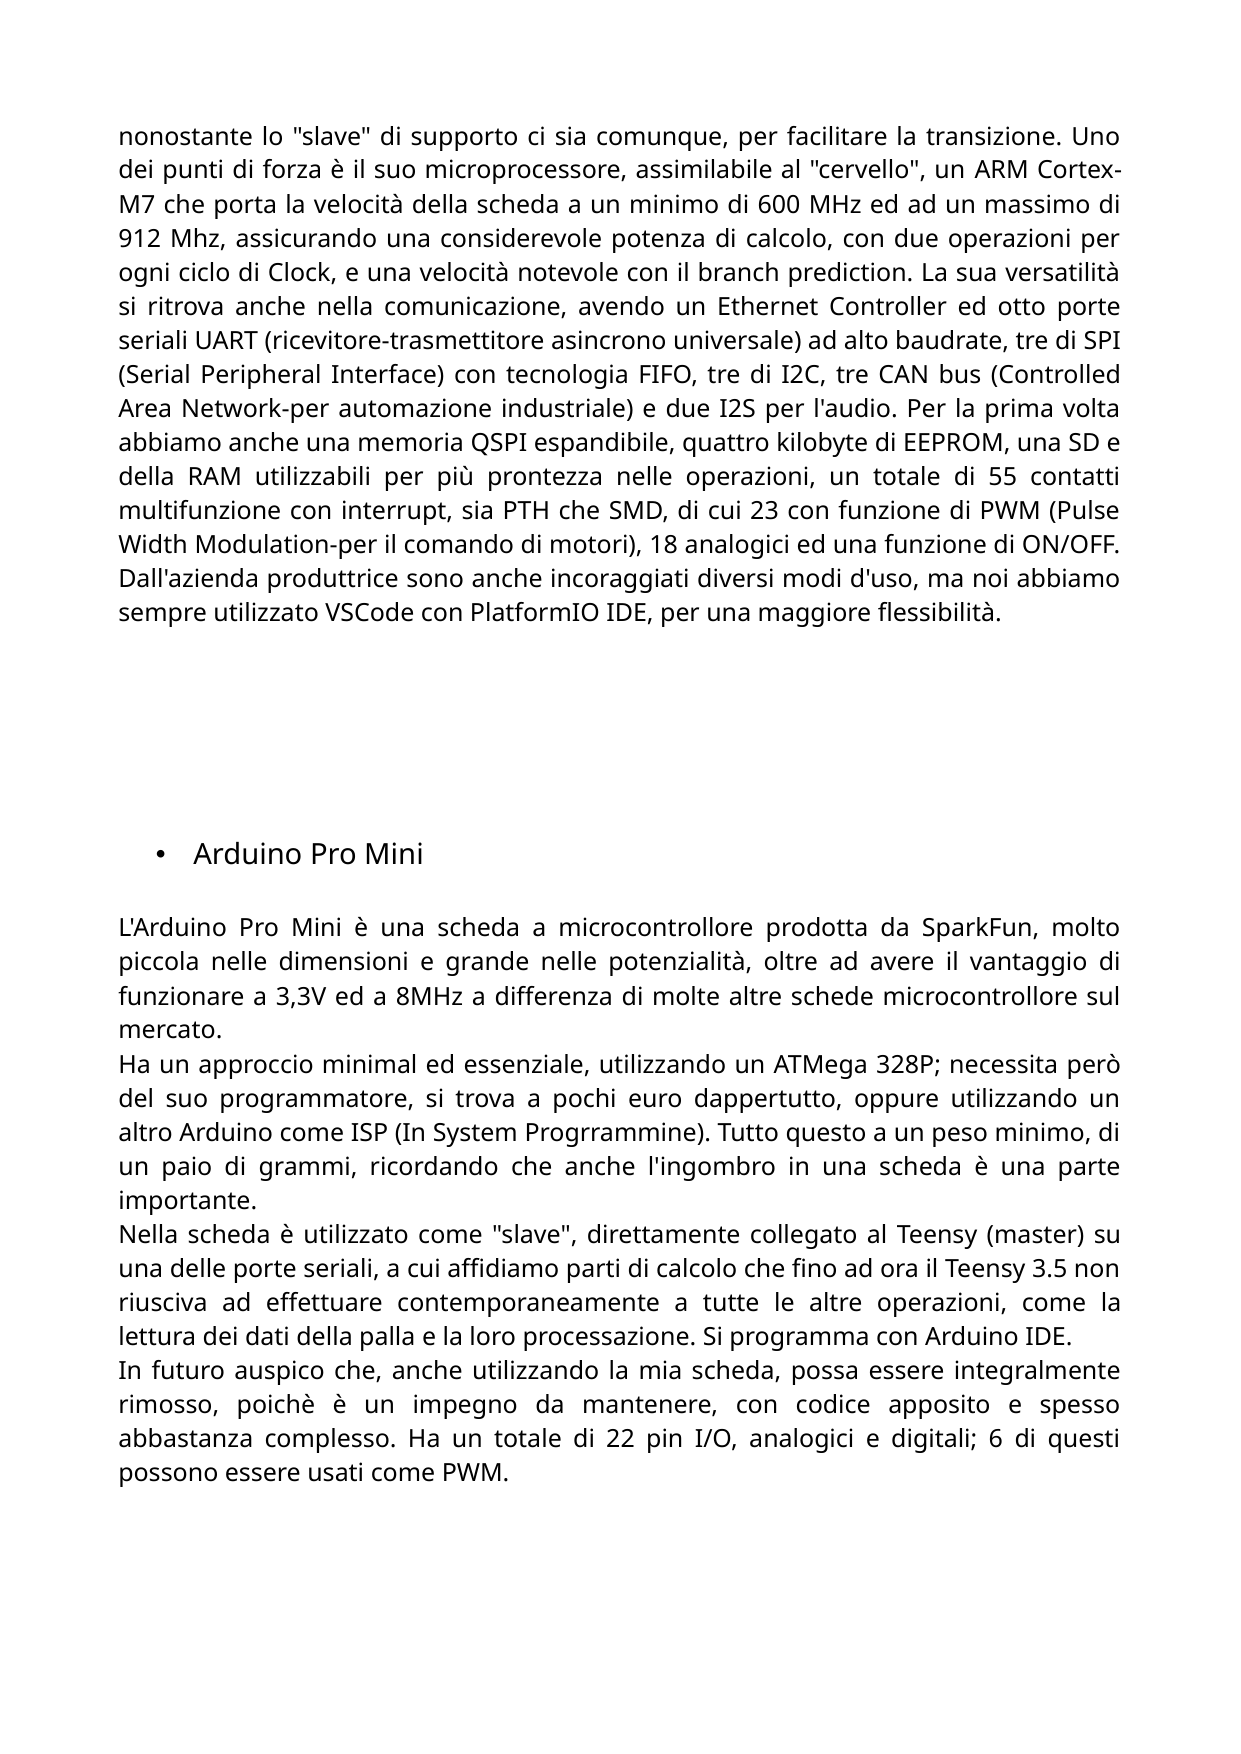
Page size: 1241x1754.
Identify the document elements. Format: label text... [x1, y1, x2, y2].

text Ha un approccio minimal ed essenziale, utilizzando un ATMega 328P; necessita però del suo programmatore, si trova a pochi euro dappertutto, oppure utilizzando un altro Arduino come ISP (In System Progrrammine). Tutto questo a un peso minimo, di un paio di grammi, ricordando che anche l'ingombro in una scheda è una parte importante. [118, 1046, 1122, 1217]
text In futuro auspico che, anche utilizzando la mia scheda, possa essere integralmente rimosso, poichè è un impegno da mantenere, con codice apposito e spesso abbastanza complesso. Ha un totale di 22 pin I/O, analogici e digitali; 6 di questi possono essere usati come PWM. [118, 1353, 1122, 1489]
text L'Arduino Pro Mini è una scheda a microcontrollore prodotta da SparkFun, molto piccola nelle dimensioni e grande nelle potenzialità, oltre ad avere il vantaggio di funzionare a 3,3V ed a 8MHz a differenza di molte altre schede microcontrollore sul mercato. [118, 910, 1122, 1046]
list Arduino Pro Mini [156, 833, 1122, 873]
text Nella scheda è utilizzato come "slave", direttamente collegato al Teensy (master) su una delle porte seriali, a cui affidiamo parti di calcolo che fino ad ora il Teensy 3.5 non riusciva ad effettuare contemporaneamente a tutte le altre operazioni, come la lettura dei dati della palla e la loro processazione. Si programma con Arduino IDE. [118, 1217, 1122, 1353]
text nonostante lo "slave" di supporto ci sia comunque, per facilitare la transizione. Uno dei punti di forza è il suo microprocessore, assimilabile al "cervello", un ARM Cortex-M7 che porta la velocità della scheda a un minimo di 600 MHz ed ad un massimo di 912 Mhz, assicurando una considerevole potenza di calcolo, con due operazioni per ogni ciclo di Clock, e una velocità notevole con il branch prediction. La sua versatilità si ritrova anche nella comunicazione, avendo un Ethernet Controller ed otto porte seriali UART (ricevitore-trasmettitore asincrono universale) ad alto baudrate, tre di SPI (Serial Peripheral Interface) con tecnologia FIFO, tre di I2C, tre CAN bus (Controlled Area Network-per automazione industriale) e due I2S per l'audio. Per la prima volta abbiamo anche una memoria QSPI espandibile, quattro kilobyte di EEPROM, una SD e della RAM utilizzabili per più prontezza nelle operazioni, un totale di 55 contatti multifunzione con interrupt, sia PTH che SMD, di cui 23 con funzione di PWM (Pulse Width Modulation-per il comando di motori), 18 analogici ed una funzione di ON/OFF. Dall'azienda produttrice sono anche incoraggiati diversi modi d'uso, ma noi abbiamo sempre utilizzato VSCode con PlatformIO IDE, per una maggiore flessibilità. [118, 118, 1122, 629]
